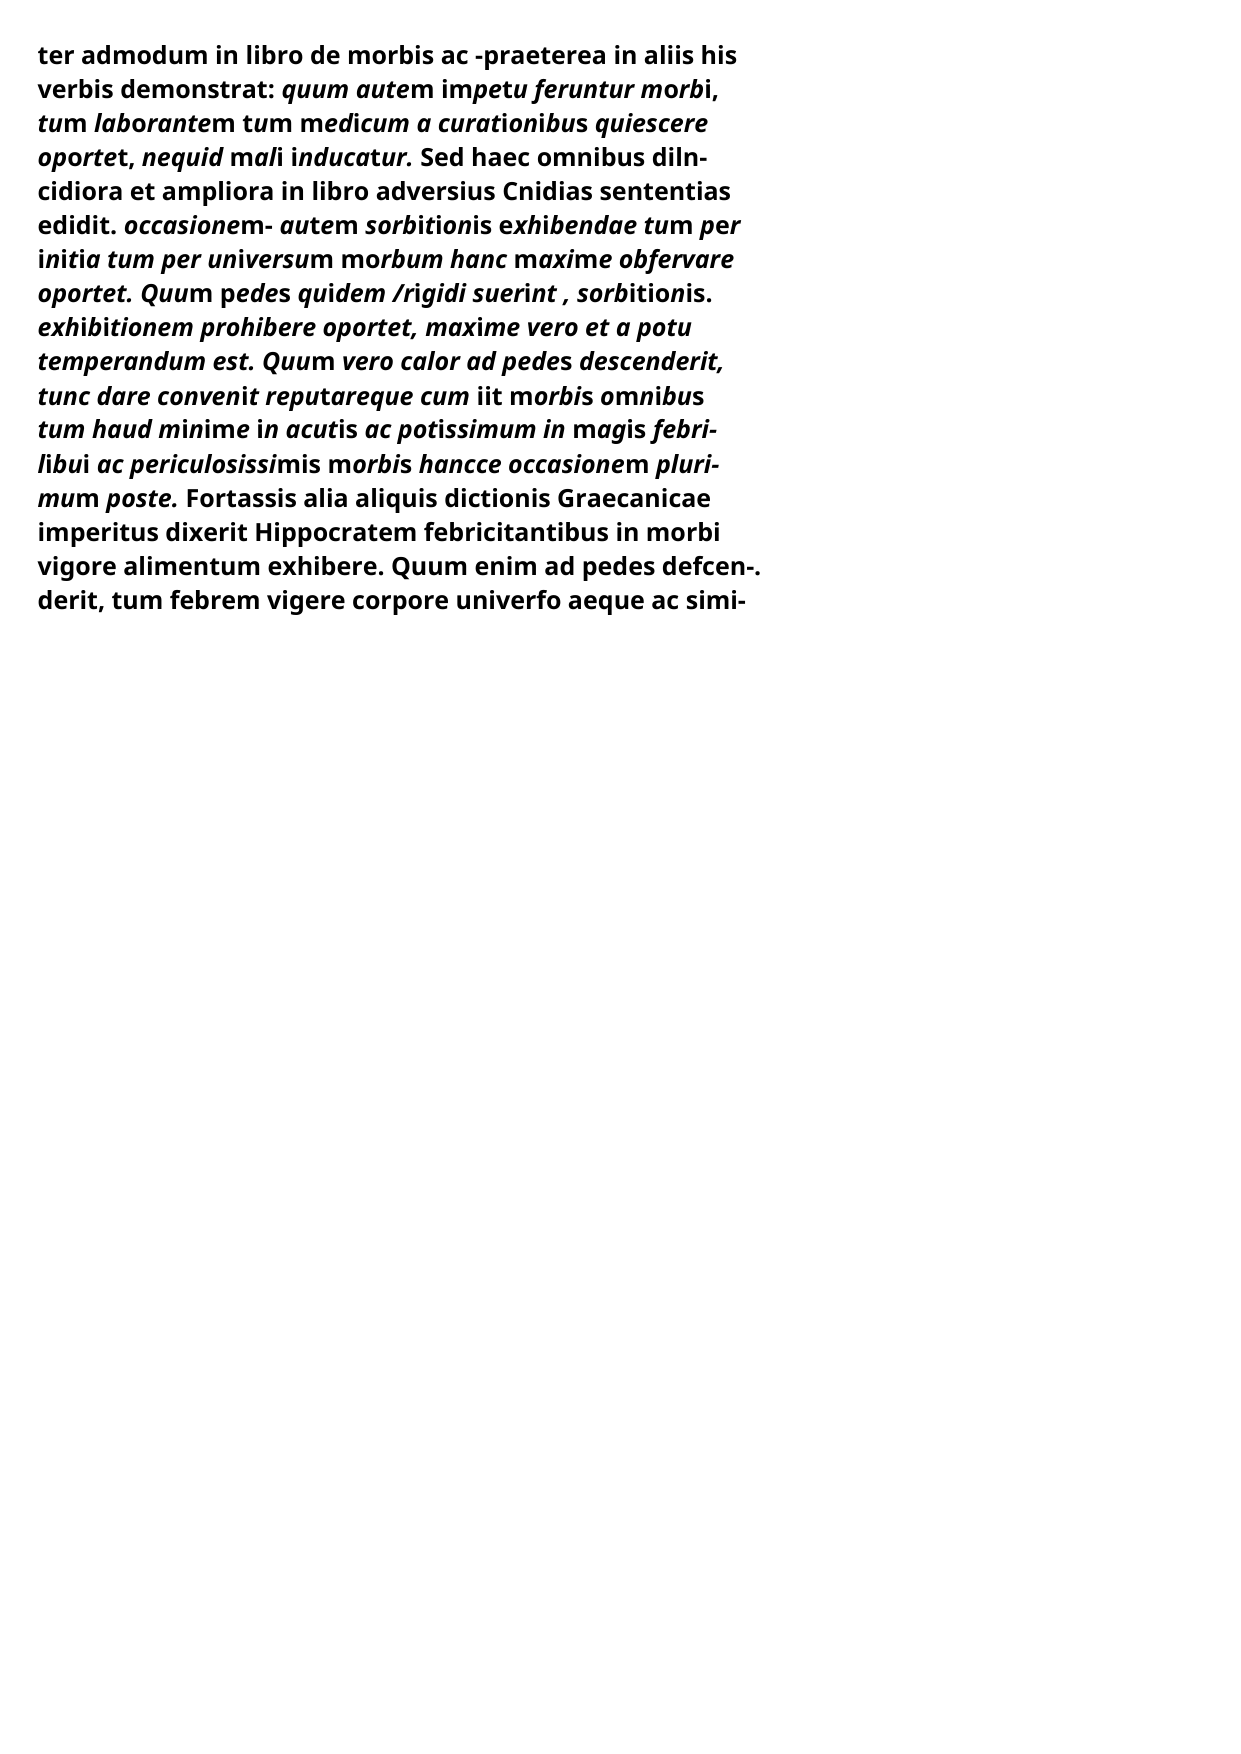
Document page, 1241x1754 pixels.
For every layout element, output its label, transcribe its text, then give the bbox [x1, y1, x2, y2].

text ter admodum in libro de morbis ac -praeterea in aliis his verbis demonstrat: quum autem impetu feruntur morbi, tum laborantem tum medicum a curationibus quiescere oportet, nequid mali inducatur. Sed haec omnibus diln- cidiora et ampliora in libro adversius Cnidias sententias edidit. occasionem- autem sorbitionis exhibendae tum per initia tum per universum morbum hanc maxime obfervare oportet. Quum pedes quidem /rigidi suerint , sorbitionis. exhibitionem prohibere oportet, maxime vero et a potu temperandum est. Quum vero calor ad pedes descenderit, tunc dare convenit reputareque cum iit morbis omnibus tum haud minime in acutis ac potissimum in magis febri- libui ac periculosissimis morbis hancce occasionem pluri- mum poste. Fortassis alia aliquis dictionis Graecanicae imperitus dixerit Hippocratem febricitantibus in morbi vigore alimentum exhibere. Quum enim ad pedes defcen-. derit, tum febrem vigere corpore univerfo aeque ac simi- [37, 37, 1203, 617]
